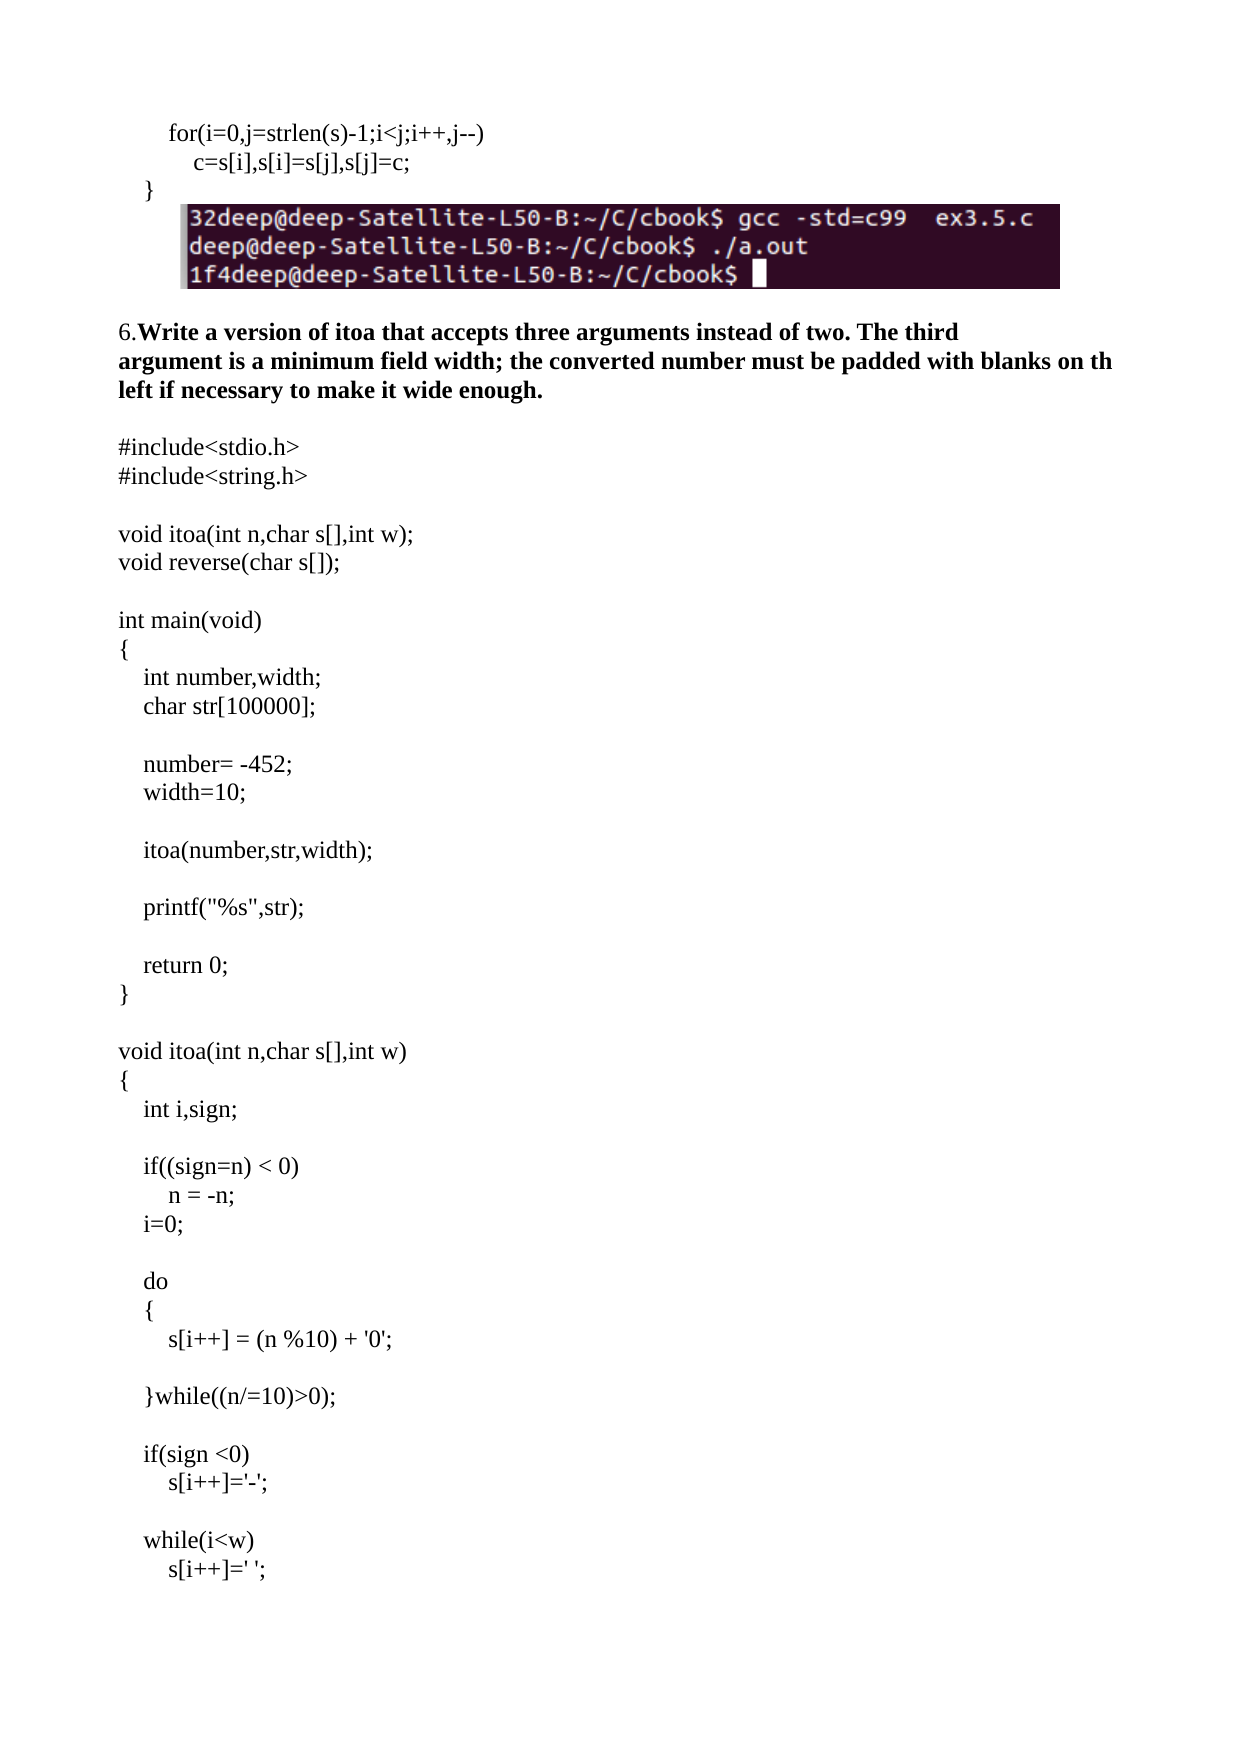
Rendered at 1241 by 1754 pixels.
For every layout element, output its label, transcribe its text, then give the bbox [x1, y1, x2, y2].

text void reverse(char s[]); [118, 547, 1122, 576]
text s[i++] = (n %10) + '0'; [118, 1324, 1122, 1352]
picture [180, 204, 1060, 289]
text }while((n/=10)>0); [118, 1381, 1122, 1410]
text number= -452; [118, 749, 1122, 777]
text { [118, 634, 1122, 662]
text s[i++]='-'; [118, 1467, 1122, 1496]
text #include<stdio.h> [118, 432, 1122, 461]
text void itoa(int n,char s[],int w); [118, 519, 1122, 547]
text n = -n; [118, 1180, 1122, 1209]
text #include<string.h> [118, 461, 1122, 490]
text char str[100000]; [118, 691, 1122, 720]
text argument is a minimum field width; the converted number must be padded with blanks on th [118, 346, 1122, 375]
text if(sign <0) [118, 1439, 1122, 1467]
text s[i++]=' '; [118, 1554, 1122, 1582]
text i=0; [118, 1209, 1122, 1237]
text c=s[i],s[i]=s[j],s[j]=c; [118, 147, 1122, 176]
text int i,sign; [118, 1094, 1122, 1122]
text void itoa(int n,char s[],int w) [118, 1036, 1122, 1065]
text width=10; [118, 777, 1122, 806]
text return 0; [118, 950, 1122, 979]
text } [118, 979, 1122, 1007]
text if((sign=n) < 0) [118, 1151, 1122, 1180]
text } [118, 176, 1122, 204]
text left if necessary to make it wide enough. [118, 375, 1122, 404]
text for(i=0,j=strlen(s)-1;i<j;i++,j--) [118, 118, 1122, 147]
text { [118, 1295, 1122, 1324]
text int main(void) [118, 605, 1122, 634]
text while(i<w) [118, 1525, 1122, 1554]
text itoa(number,str,width); [118, 835, 1122, 864]
text { [118, 1065, 1122, 1094]
text int number,width; [118, 662, 1122, 691]
text do [118, 1266, 1122, 1295]
text printf("%s",str); [118, 892, 1122, 921]
text 6.Write a version of itoa that accepts three arguments instead of two. The third [118, 317, 1122, 346]
